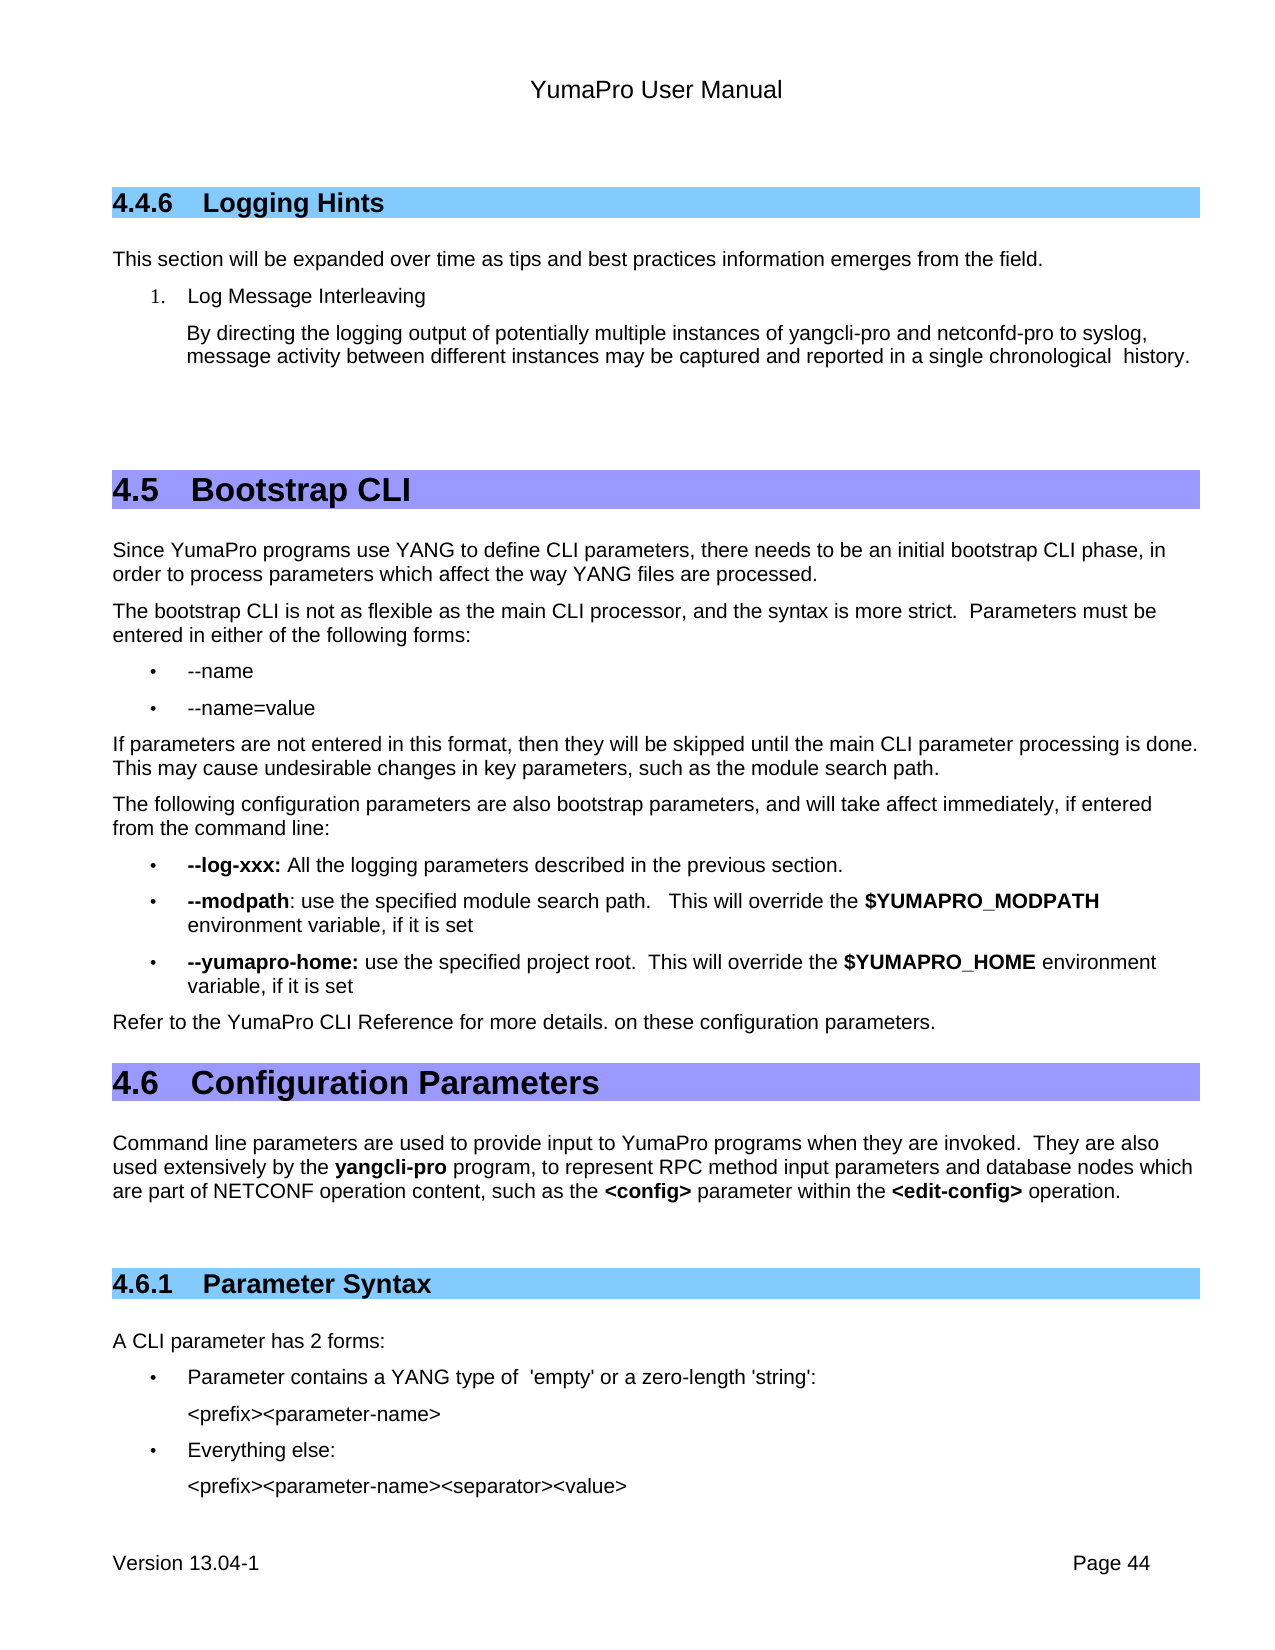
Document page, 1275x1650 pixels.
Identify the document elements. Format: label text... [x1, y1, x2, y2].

list --log-xxx: All the logging parameters described in the previous section. [150, 853, 1200, 877]
text A CLI parameter has 2 forms: [112, 1328, 1200, 1352]
text If parameters are not entered in this format, then they will be skipped until the main CLI parameter processing is done. This may cause undesirable changes in key parameters, such as the module search path. [112, 732, 1200, 780]
list <prefix><parameter-name><separator><value> [150, 1474, 1200, 1498]
list Everything else: [150, 1438, 1200, 1462]
subtitle Bootstrap CLI [112, 470, 1200, 509]
list --name=value [150, 695, 1200, 719]
list --modpath: use the specified module search path. This will override the $YUMAPRO_MODPATH environment variable, if it is set [150, 889, 1200, 937]
text The bootstrap CLI is not as flexible as the main CLI processor, and the syntax is more strict. Parameters must be entered in either of the following forms: [112, 598, 1200, 646]
text This section will be expanded over time as tips and best practices information emerges from the field. [112, 247, 1200, 271]
text By directing the logging output of potentially multiple instances of yangcli-pro and netconfd-pro to syslog, message activity between different instances may be captured and reported in a single chronological history. [186, 320, 1200, 368]
list --yumapro-home: use the specified project root. This will override the $YUMAPRO_HOME environment variable, if it is set [150, 949, 1200, 997]
subtitle Logging Hints [112, 187, 1200, 218]
text Since YumaPro programs use YANG to define CLI parameters, there needs to be an initial bootstrap CLI phase, in order to process parameters which affect the way YANG files are processed. [112, 538, 1200, 586]
list <prefix><parameter-name> [150, 1401, 1200, 1425]
list Log Message Interleaving [150, 284, 1200, 308]
text Command line parameters are used to provide input to YumaPro programs when they are invoked. They are also used extensively by the yangcli-pro program, to represent RPC method input parameters and database nodes which are part of NETCONF operation content, such as the <config> parameter within the <edit-config> operation. [112, 1131, 1200, 1202]
list --name [150, 659, 1200, 683]
subtitle Parameter Syntax [112, 1268, 1200, 1299]
list Parameter contains a YANG type of 'empty' or a zero-length 'string': [150, 1365, 1200, 1389]
text The following configuration parameters are also bootstrap parameters, and will take affect immediately, if entered from the command line: [112, 792, 1200, 840]
text Refer to the YumaPro CLI Reference for more details. on these configuration parameters. [112, 1010, 1200, 1034]
subtitle Configuration Parameters [112, 1063, 1200, 1101]
